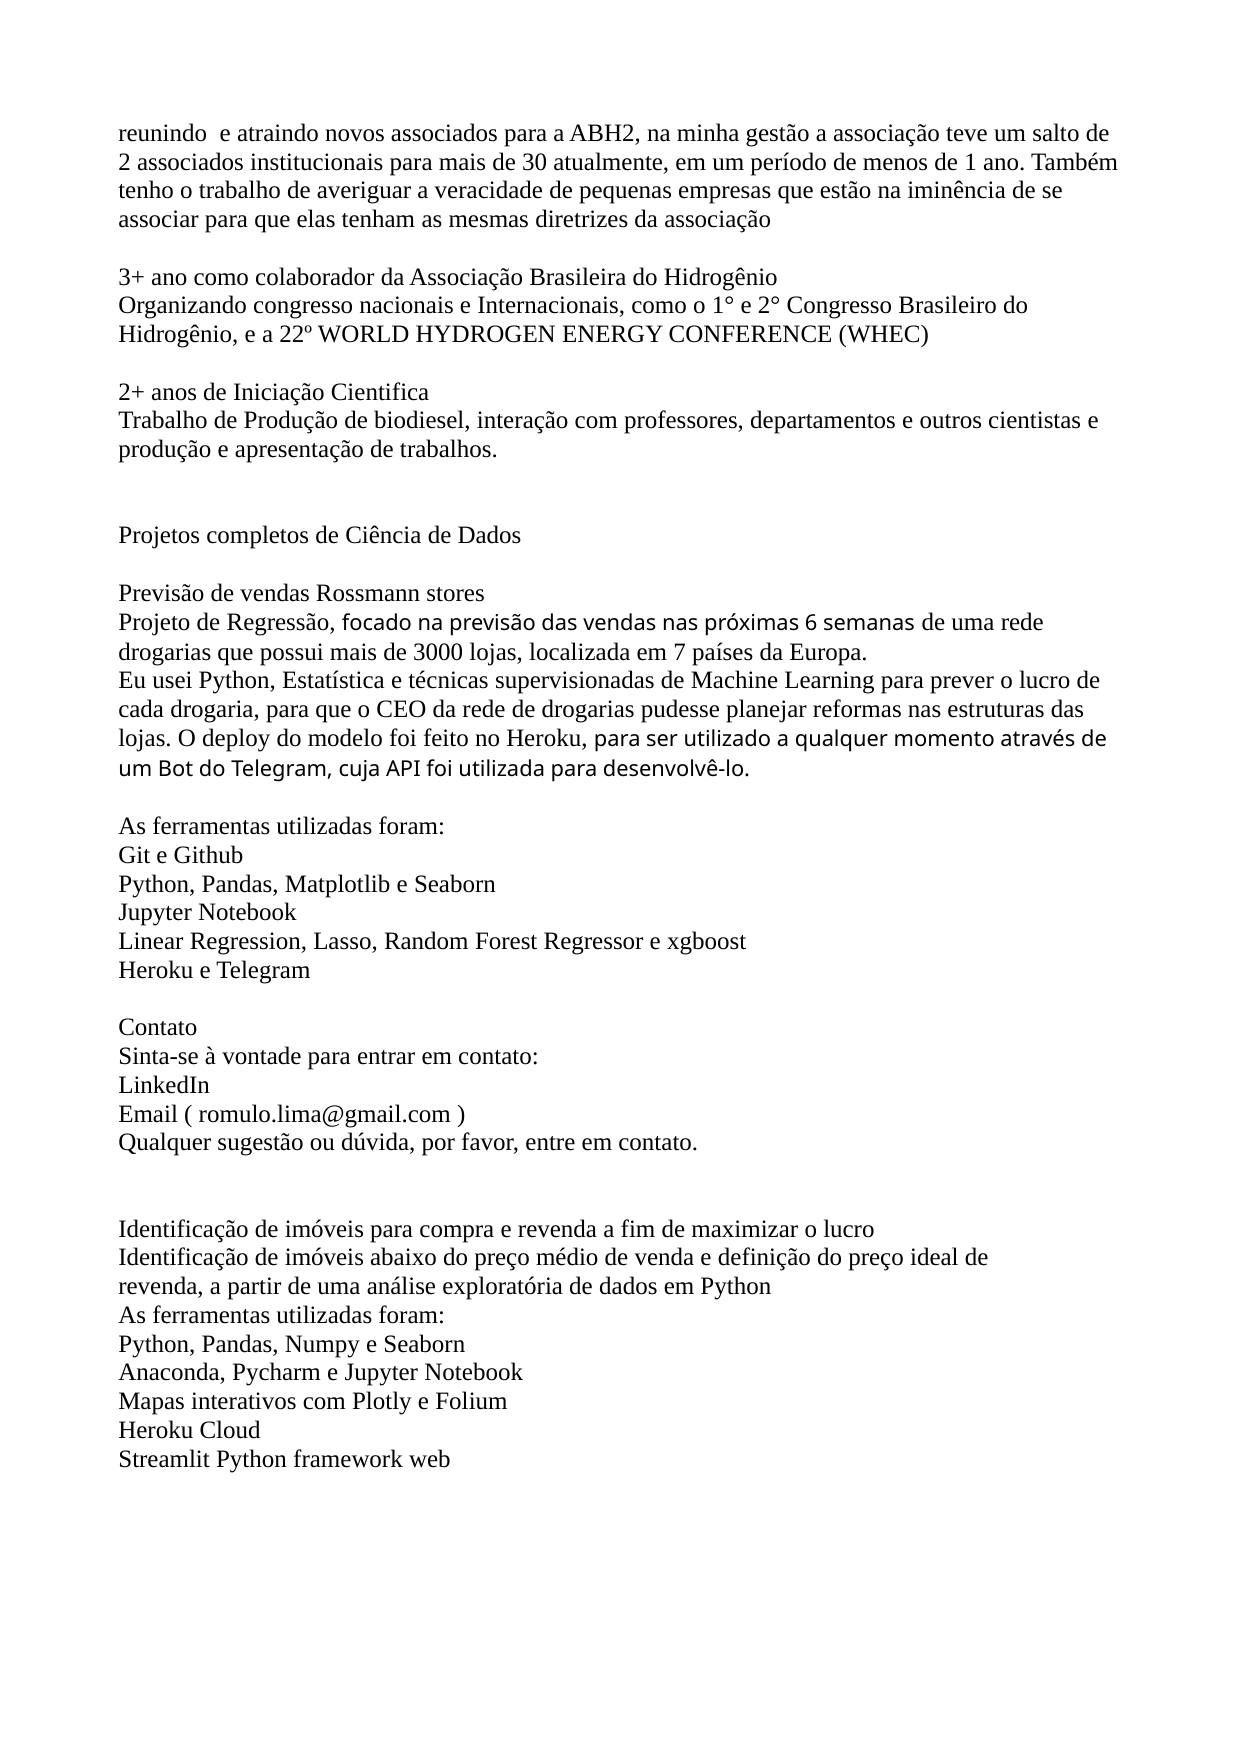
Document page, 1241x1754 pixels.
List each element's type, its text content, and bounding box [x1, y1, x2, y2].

text LinkedIn [118, 1070, 1122, 1099]
text Identificação de imóveis abaixo do preço médio de venda e definição do preço ideal de [118, 1242, 1122, 1271]
text Identificação de imóveis para compra e revenda a fim de maximizar o lucro [118, 1214, 1122, 1242]
text reunindo e atraindo novos associados para a ABH2, na minha gestão a associação teve um salto de 2 associados institucionais para mais de 30 atualmente, em um período de menos de 1 ano. Também tenho o trabalho de averiguar a veracidade de pequenas empresas que estão na iminência de se associar para que elas tenham as mesmas diretrizes da associação [118, 118, 1122, 233]
text Projeto de Regressão, focado na previsão das vendas nas próximas 6 semanas de uma rede drogarias que possui mais de 3000 lojas, localizada em 7 países da Europa. [118, 607, 1122, 665]
text Organizando congresso nacionais e Internacionais, como o 1° e 2° Congresso Brasileiro do Hidrogênio, e a 22º WORLD HYDROGEN ENERGY CONFERENCE (WHEC) [118, 291, 1122, 348]
text Python, Pandas, Matplotlib e Seaborn [118, 869, 1122, 897]
text Linear Regression, Lasso, Random Forest Regressor e xgboost [118, 926, 1122, 955]
text Previsão de vendas Rossmann stores [118, 578, 1122, 607]
text Heroku e Telegram [118, 955, 1122, 984]
text Mapas interativos com Plotly e Folium [118, 1386, 1122, 1415]
text Jupyter Notebook [118, 897, 1122, 926]
text Anaconda, Pycharm e Jupyter Notebook [118, 1357, 1122, 1386]
text Sinta-se à vontade para entrar em contato: [118, 1041, 1122, 1070]
text As ferramentas utilizadas foram: [118, 1300, 1122, 1329]
text As ferramentas utilizadas foram: [118, 811, 1122, 840]
text 3+ ano como colaborador da Associação Brasileira do Hidrogênio [118, 262, 1122, 291]
text Contato [118, 1012, 1122, 1041]
text 2+ anos de Iniciação Cientifica [118, 377, 1122, 406]
text Python, Pandas, Numpy e Seaborn [118, 1329, 1122, 1357]
text Eu usei Python, Estatística e técnicas supervisionadas de Machine Learning para prever o lucro de cada drogaria, para que o CEO da rede de drogarias pudesse planejar reformas nas estruturas das lojas. O deploy do modelo foi feito no Heroku, para ser utilizado a qualquer momento através de um Bot do Telegram, cuja API foi utilizada para desenvolvê-lo. [118, 665, 1122, 782]
text Projetos completos de Ciência de Dados [118, 521, 1122, 549]
text Qualquer sugestão ou dúvida, por favor, entre em contato. [118, 1127, 1122, 1156]
text revenda, a partir de uma análise exploratória de dados em Python [118, 1271, 1122, 1300]
text Streamlit Python framework web [118, 1444, 1122, 1472]
text Git e Github [118, 840, 1122, 869]
text Heroku Cloud [118, 1415, 1122, 1444]
text Email ( romulo.lima@gmail.com ) [118, 1099, 1122, 1127]
text Trabalho de Produção de biodiesel, interação com professores, departamentos e outros cientistas e produção e apresentação de trabalhos. [118, 406, 1122, 463]
